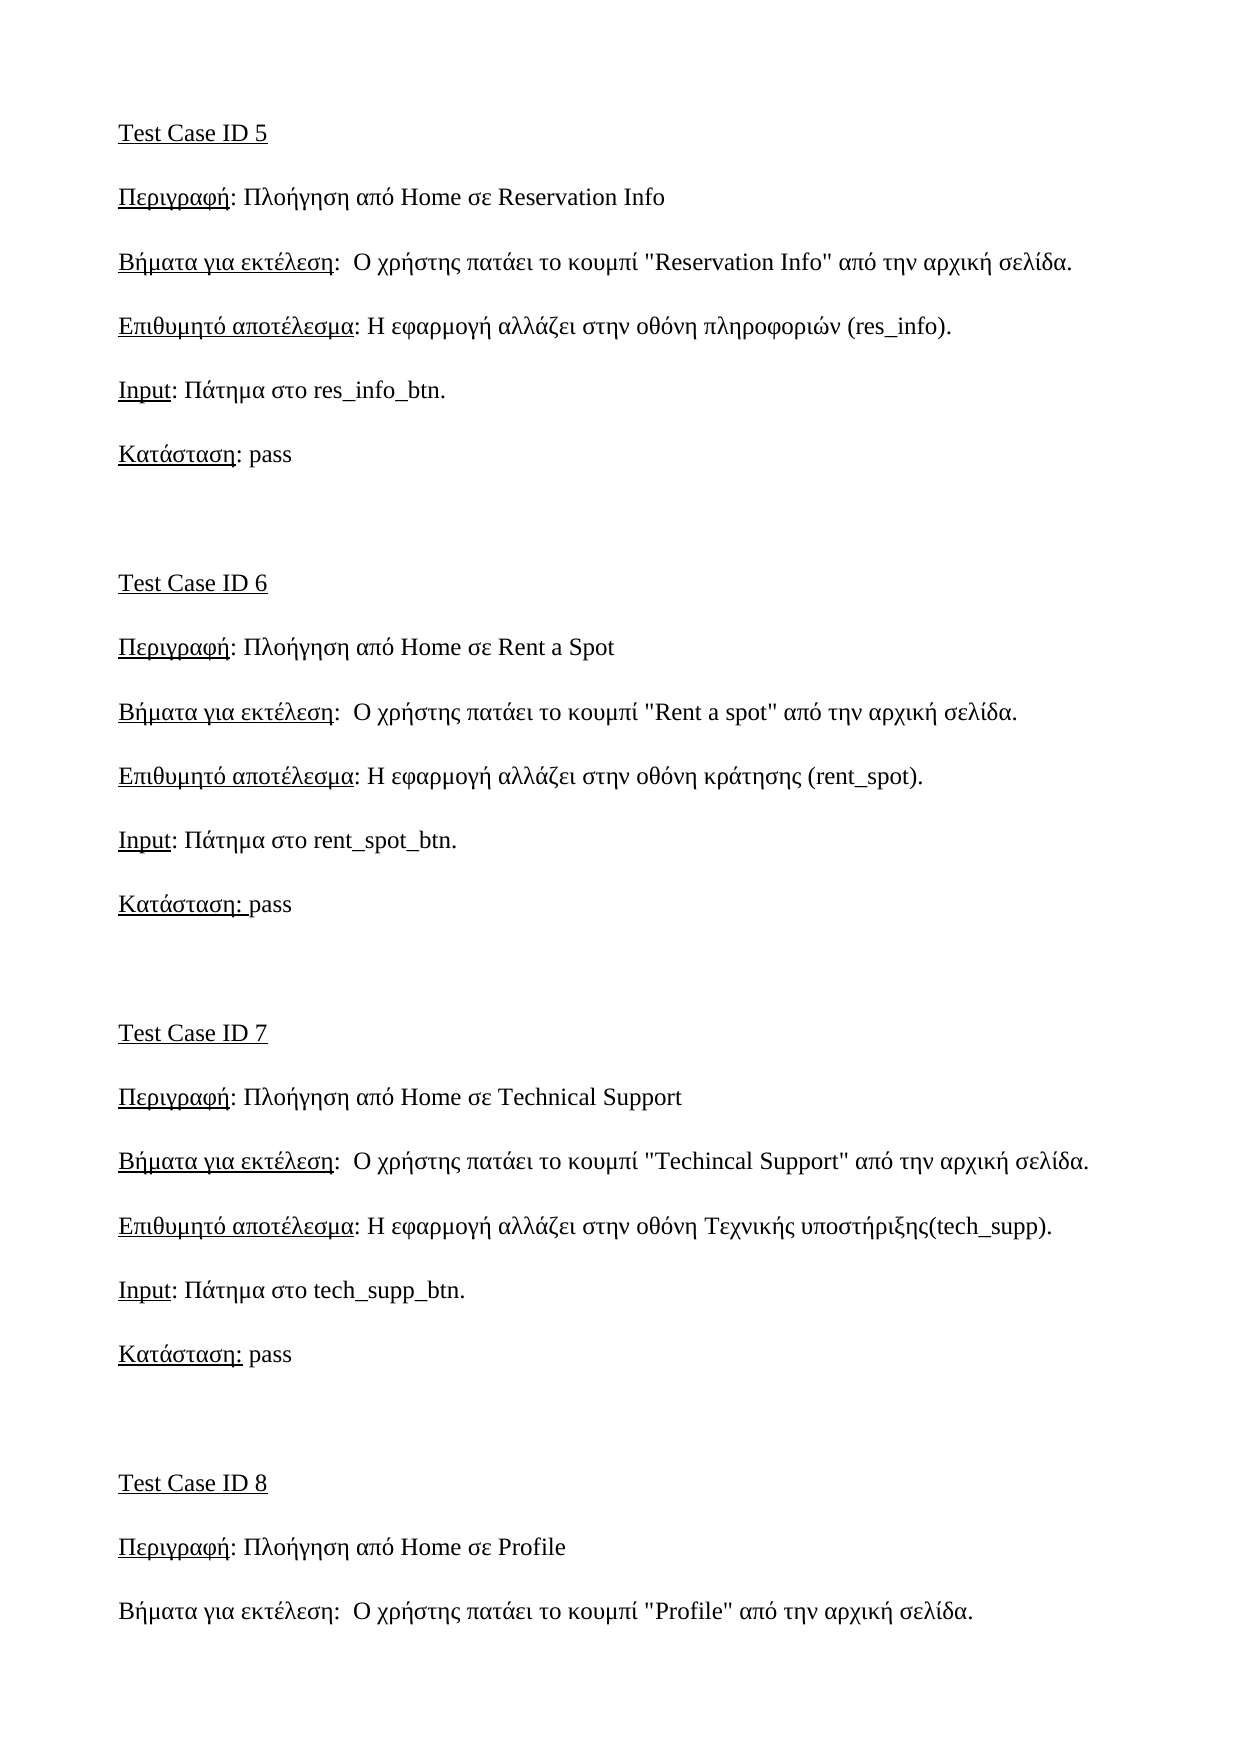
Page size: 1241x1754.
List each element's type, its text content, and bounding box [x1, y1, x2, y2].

text Περιγραφή: Πλοήγηση από Home σε Technical Support [118, 1082, 1122, 1111]
text Κατάσταση: pass [118, 1339, 1122, 1368]
text Input: Πάτημα στο res_info_btn. [118, 375, 1122, 404]
subtitle Test Case ID 6 [118, 568, 1122, 597]
text Input: Πάτημα στο rent_spot_btn. [118, 825, 1122, 854]
text Βήματα για εκτέλεση: Ο χρήστης πατάει το κουμπί "Techincal Support" από την αρχική σελίδα. [118, 1146, 1122, 1175]
text Περιγραφή: Πλοήγηση από Home σε Rent a Spot [118, 632, 1122, 661]
subtitle Test Case ID 8 [118, 1468, 1122, 1497]
text Επιθυμητό αποτέλεσμα: Η εφαρμογή αλλάζει στην οθόνη κράτησης (rent_spot). [118, 761, 1122, 789]
text Input: Πάτημα στο tech_supp_btn. [118, 1275, 1122, 1304]
text Επιθυμητό αποτέλεσμα: Η εφαρμογή αλλάζει στην οθόνη πληροφοριών (res_info). [118, 311, 1122, 340]
subtitle Test Case ID 7 [118, 1018, 1122, 1047]
text Περιγραφή: Πλοήγηση από Home σε Profile [118, 1532, 1122, 1561]
text Βήματα για εκτέλεση: Ο χρήστης πατάει το κουμπί "Reservation Info" από την αρχική σελίδα. [118, 247, 1122, 275]
text Επιθυμητό αποτέλεσμα: Η εφαρμογή αλλάζει στην οθόνη Τεχνικής υποστήριξης(tech_supp). [118, 1211, 1122, 1239]
text Βήματα για εκτέλεση: Ο χρήστης πατάει το κουμπί "Rent a spot" από την αρχική σελίδα. [118, 697, 1122, 725]
text Κατάσταση: pass [118, 889, 1122, 918]
text Περιγραφή: Πλοήγηση από Home σε Reservation Info [118, 182, 1122, 211]
text Βήματα για εκτέλεση: Ο χρήστης πατάει το κουμπί "Profile" από την αρχική σελίδα. [118, 1596, 1122, 1625]
text Κατάσταση: pass [118, 439, 1122, 468]
subtitle Test Case ID 5 [118, 118, 1122, 147]
